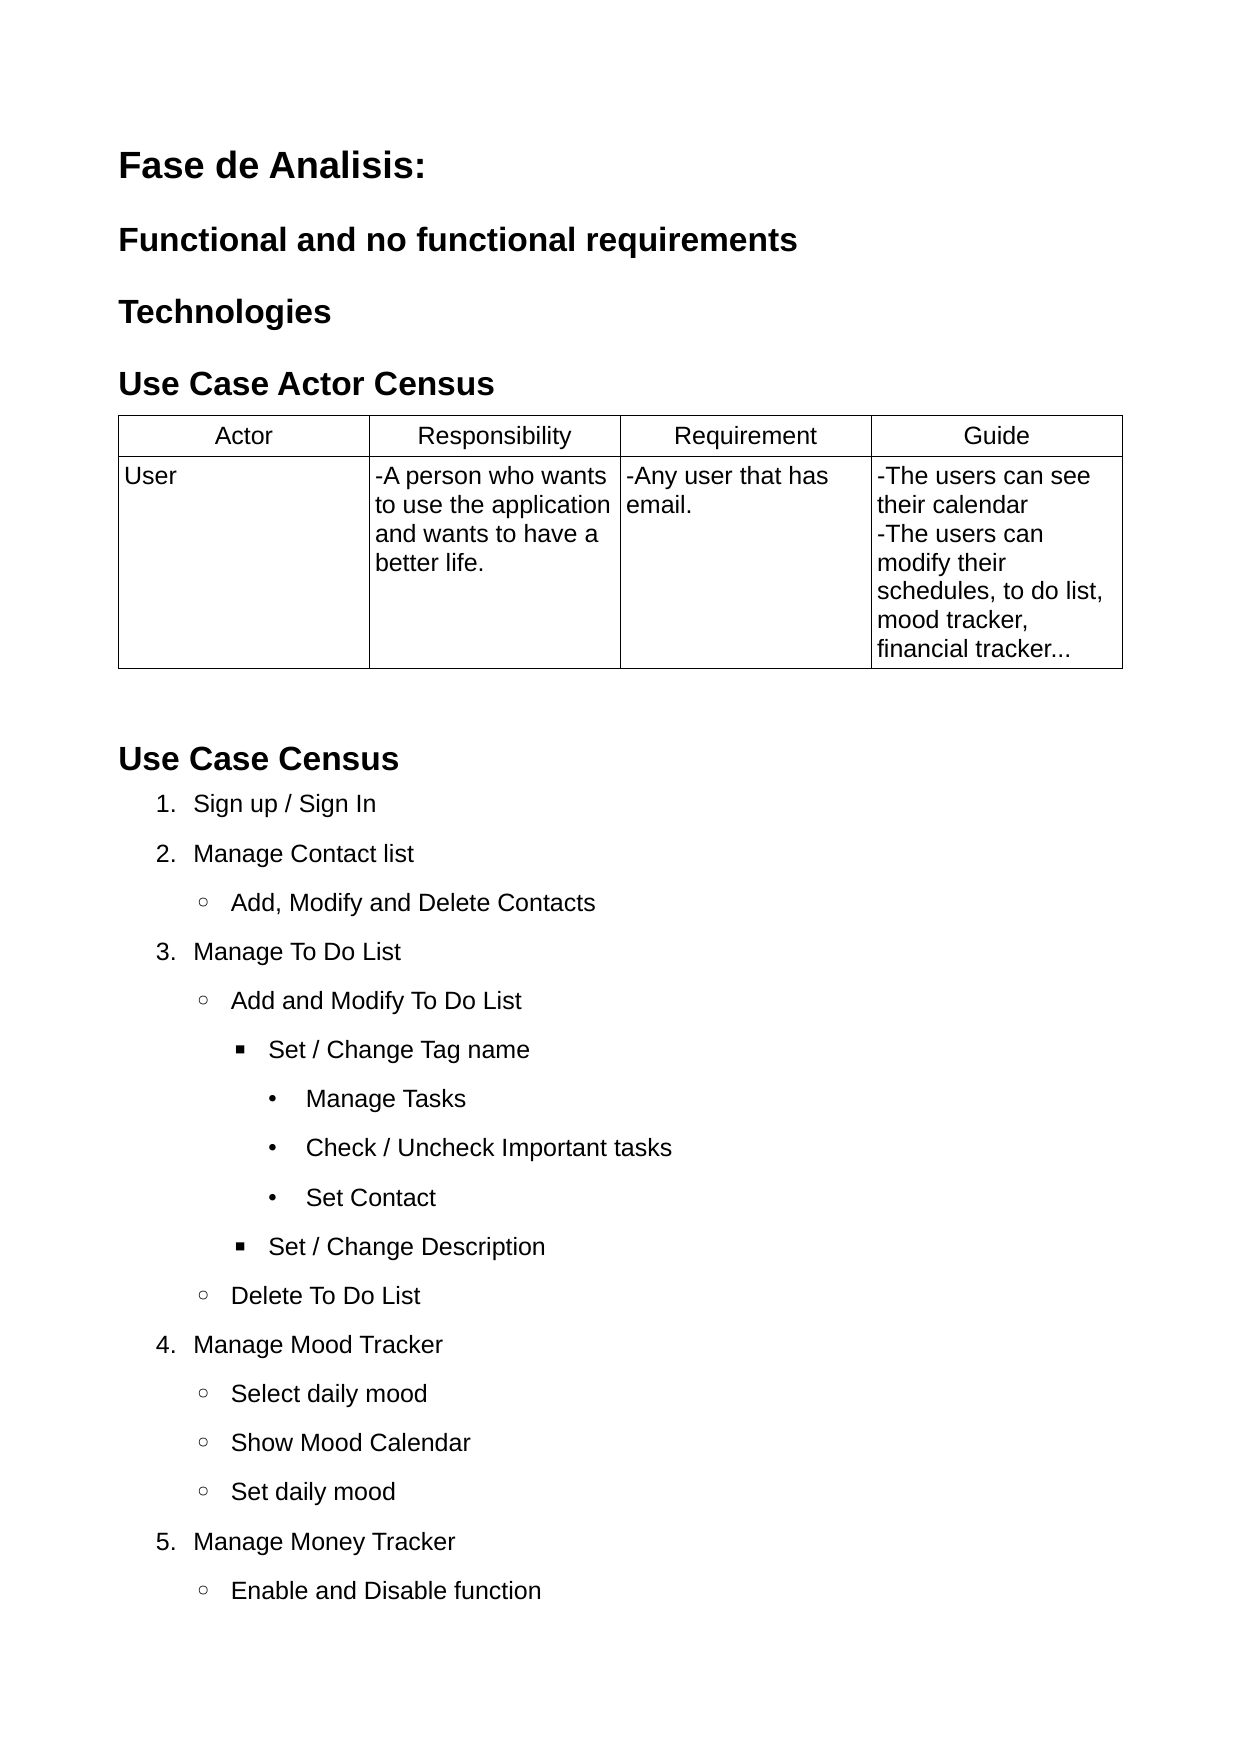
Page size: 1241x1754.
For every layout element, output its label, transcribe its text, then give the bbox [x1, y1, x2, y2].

table_header Guide [872, 416, 1122, 456]
list Manage Tasks [268, 1084, 1122, 1113]
subtitle Use Case Census [118, 738, 1122, 777]
subtitle Technologies [118, 292, 1122, 331]
subtitle Fase de Analisis: [118, 143, 1122, 187]
table_header Actor [119, 416, 369, 456]
table_cell -Any user that has email. [621, 457, 871, 668]
list Enable and Disable function [193, 1576, 1122, 1604]
list Add and Modify To Do List [193, 986, 1122, 1015]
table_header Responsibility [370, 416, 620, 456]
list Delete To Do List [193, 1281, 1122, 1310]
list Manage Money Tracker [156, 1527, 1122, 1555]
list Add, Modify and Delete Contacts [193, 888, 1122, 916]
list Set / Change Tag name [231, 1035, 1122, 1064]
list Show Mood Calendar [193, 1428, 1122, 1457]
list Manage To Do List [156, 937, 1122, 966]
table_cell -A person who wants to use the application and wants to have a better life. [370, 457, 620, 668]
list Set Contact [268, 1182, 1122, 1211]
list Select daily mood [193, 1379, 1122, 1408]
subtitle Use Case Actor Census [118, 364, 1122, 403]
list Manage Mood Tracker [156, 1330, 1122, 1359]
list Set daily mood [193, 1477, 1122, 1506]
list Set / Change Description [231, 1232, 1122, 1261]
list Sign up / Sign In [156, 789, 1122, 818]
table_cell User [119, 457, 369, 668]
list Manage Contact list [156, 838, 1122, 867]
list Check / Uncheck Important tasks [268, 1133, 1122, 1162]
subtitle Functional and no functional requirements [118, 220, 1122, 259]
table_header Requirement [621, 416, 871, 456]
table_cell -The users can see their calendar -The users can modify their schedules, to do list, mood tracker, financial tracker... [872, 457, 1122, 668]
